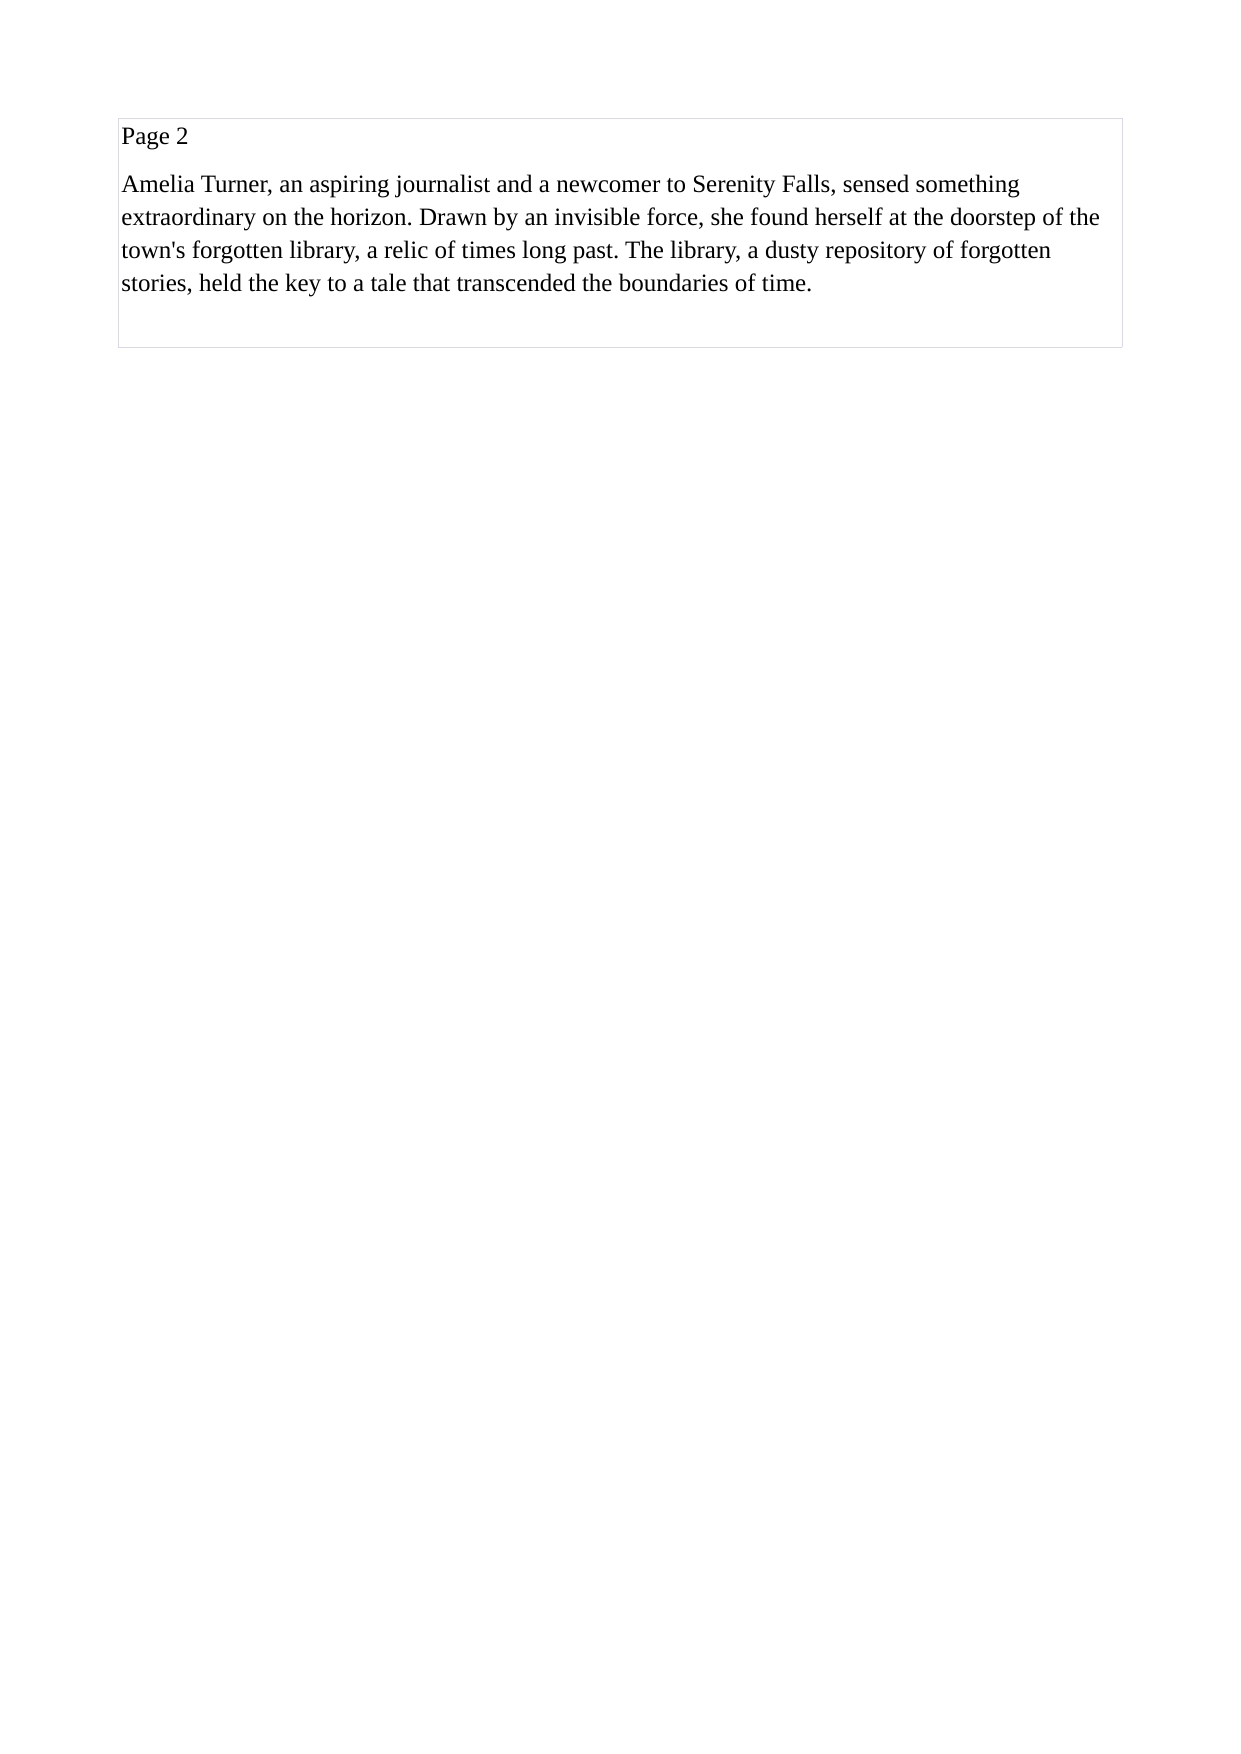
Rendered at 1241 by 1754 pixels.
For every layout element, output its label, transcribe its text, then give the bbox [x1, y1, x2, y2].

text Page 2 [119, 119, 1122, 150]
text Amelia Turner, an aspiring journalist and a newcomer to Serenity Falls, sensed something extraordinary on the horizon. Drawn by an invisible force, she found herself at the doorstep of the town's forgotten library, a relic of times long past. The library, a dusty repository of forgotten stories, held the key to a tale that transcended the boundaries of time. [119, 166, 1122, 297]
